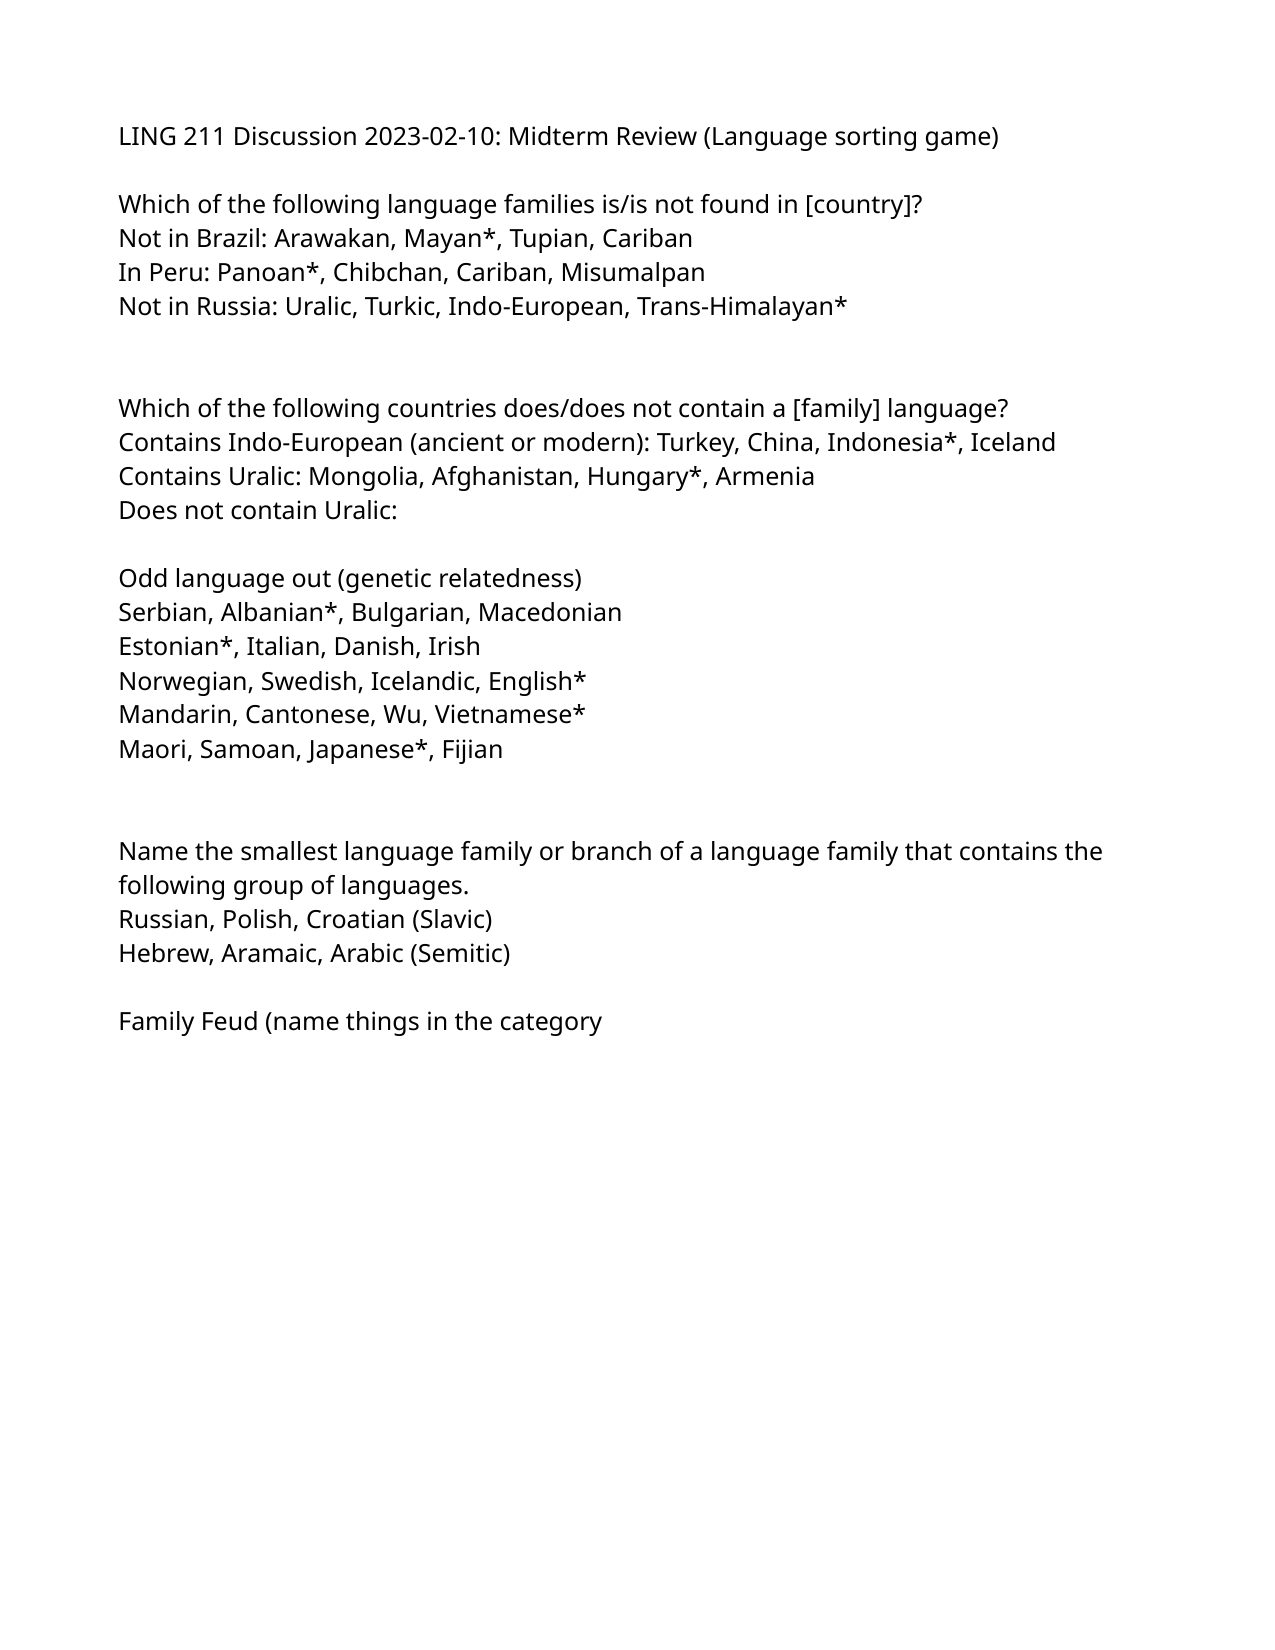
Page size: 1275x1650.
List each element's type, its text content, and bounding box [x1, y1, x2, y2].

text Serbian, Albanian*, Bulgarian, Macedonian [118, 595, 1157, 629]
text Odd language out (genetic relatedness) [118, 561, 1157, 595]
text Not in Brazil: Arawakan, Mayan*, Tupian, Cariban [118, 220, 1157, 254]
text Mandarin, Cantonese, Wu, Vietnamese* [118, 697, 1157, 731]
text LING 211 Discussion 2023-02-10: Midterm Review (Language sorting game) [118, 118, 1157, 152]
text Which of the following countries does/does not contain a [family] language? [118, 391, 1157, 425]
text Maori, Samoan, Japanese*, Fijian [118, 731, 1157, 765]
text Family Feud (name things in the category [118, 1004, 1157, 1038]
text Which of the following language families is/is not found in [country]? [118, 186, 1157, 220]
text Norwegian, Swedish, Icelandic, English* [118, 663, 1157, 697]
text Hebrew, Aramaic, Arabic (Semitic) [118, 936, 1157, 970]
text Contains Indo-European (ancient or modern): Turkey, China, Indonesia*, Iceland [118, 425, 1157, 459]
text Contains Uralic: Mongolia, Afghanistan, Hungary*, Armenia [118, 459, 1157, 493]
text Russian, Polish, Croatian (Slavic) [118, 902, 1157, 936]
text Does not contain Uralic: [118, 493, 1157, 527]
text Not in Russia: Uralic, Turkic, Indo-European, Trans-Himalayan* [118, 288, 1157, 322]
text In Peru: Panoan*, Chibchan, Cariban, Misumalpan [118, 254, 1157, 288]
text Estonian*, Italian, Danish, Irish [118, 629, 1157, 663]
text Name the smallest language family or branch of a language family that contains the following group of languages. [118, 833, 1157, 902]
